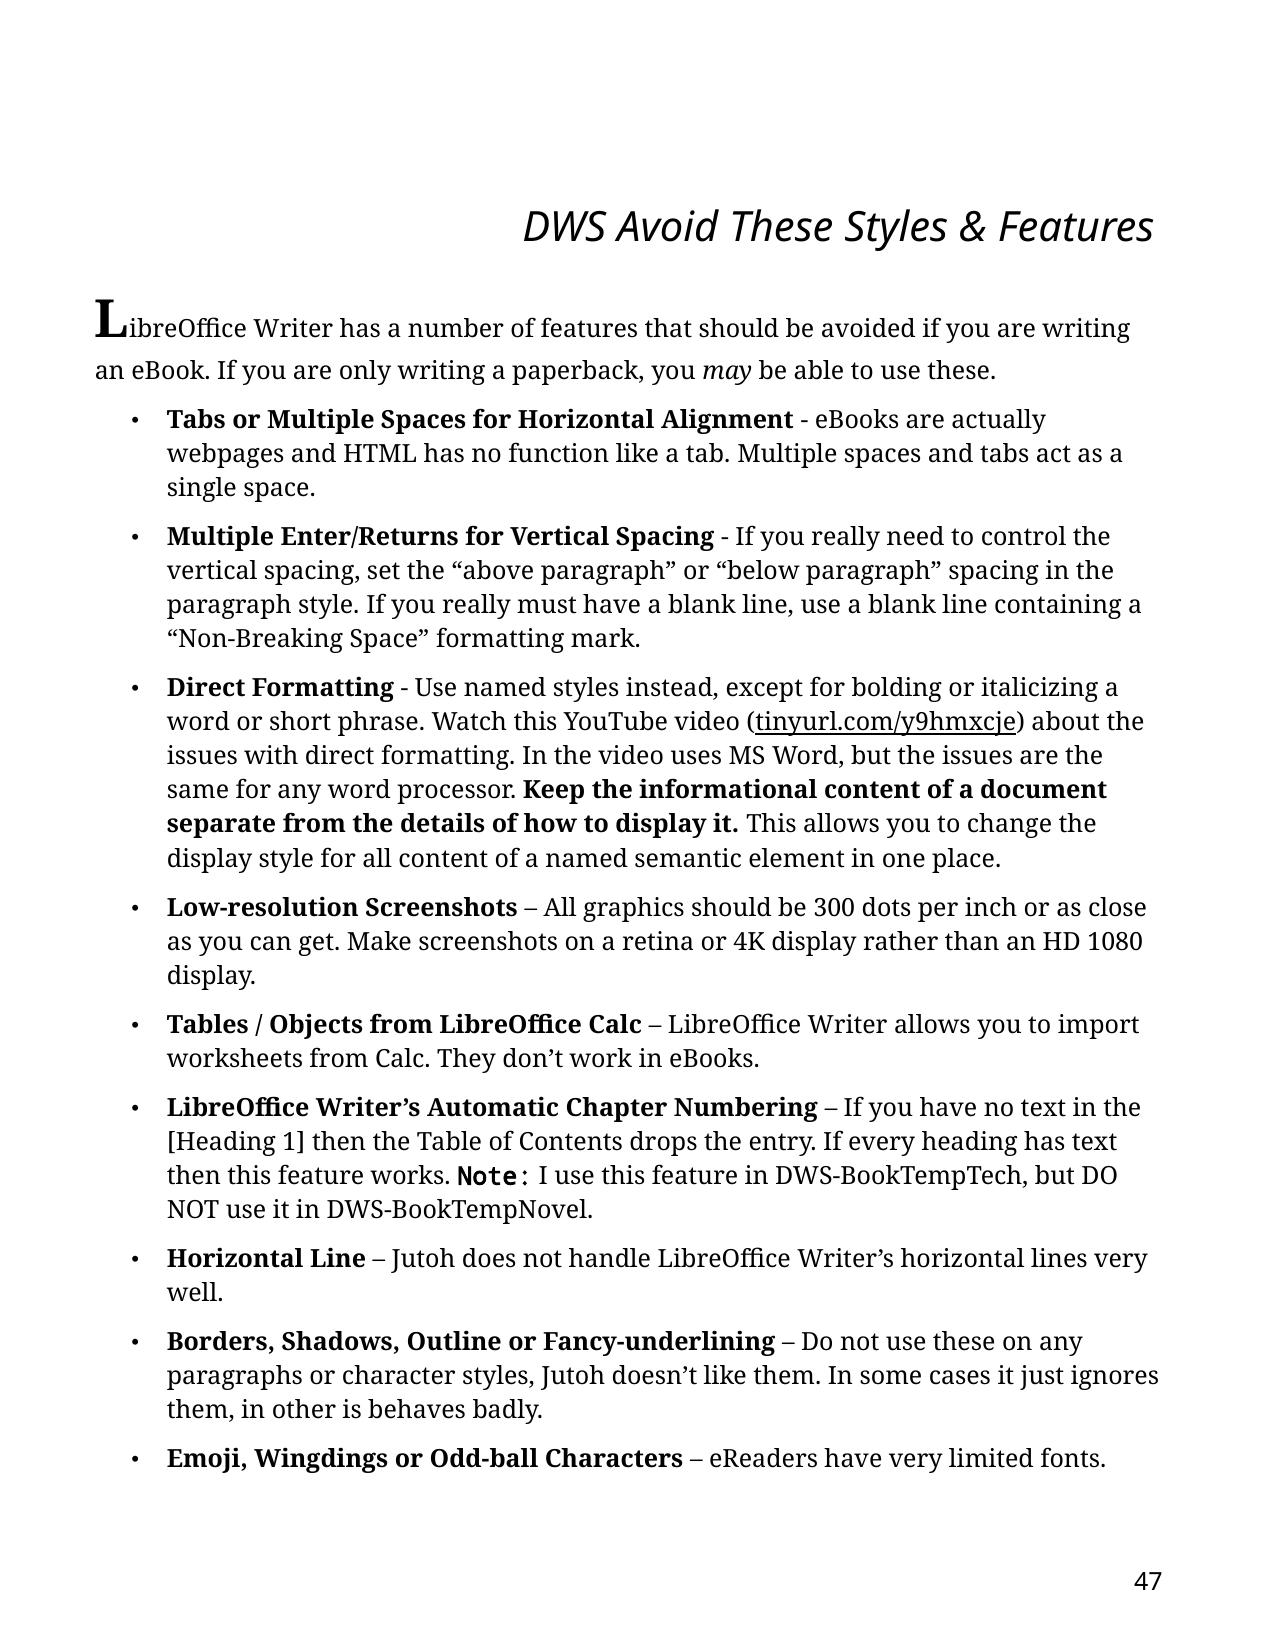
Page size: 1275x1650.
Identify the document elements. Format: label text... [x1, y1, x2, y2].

list Multiple Enter/Returns for Vertical Spacing - If you really need to control the vertical spacing, set the “above paragraph” or “below paragraph” spacing in the paragraph style. If you really must have a blank line, use a blank line containing a “Non-Breaking Space” formatting mark. [131, 519, 1162, 655]
list Horizontal Line – Jutoh does not handle LibreOffice Writer’s horizontal lines very well. [131, 1241, 1162, 1309]
list Low-resolution Screenshots – All graphics should be 300 dots per inch or as close as you can get. Make screenshots on a retina or 4K display rather than an HD 1080 display. [131, 889, 1162, 991]
list Emoji, Wingdings or Odd-ball Characters – eReaders have very limited fonts. [131, 1441, 1162, 1475]
list Tables / Objects from LibreOffice Calc – LibreOffice Writer allows you to import worksheets from Calc. They don’t work in eBooks. [131, 1006, 1162, 1074]
list Direct Formatting - Use named styles instead, except for bolding or italicizing a word or short phrase. Watch this YouTube video (tinyurl.com/y9hmxcje) about the issues with direct formatting. In the video uses MS Word, but the issues are the same for any word processor. Keep the informational content of a document separate from the details of how to display it. This allows you to change the display style for all content of a named semantic element in one place. [131, 670, 1162, 874]
text LibreOffice Writer has a number of features that should be avoided if you are writing an eBook. If you are only writing a paperback, you may be able to use these. [94, 281, 1162, 386]
list LibreOffice Writer’s Automatic Chapter Numbering – If you have no text in the [Heading 1] then the Table of Contents drops the entry. If every heading has text then this feature works. Note: I use this feature in DWS-BookTempTech, but DO NOT use it in DWS-BookTempNovel. [131, 1089, 1162, 1226]
subtitle DWS Avoid These Styles & Features [94, 194, 1162, 257]
list Tabs or Multiple Spaces for Horizontal Alignment - eBooks are actually webpages and HTML has no function like a tab. Multiple spaces and tabs act as a single space. [131, 401, 1162, 504]
list Borders, Shadows, Outline or Fancy-underlining – Do not use these on any paragraphs or character styles, Jutoh doesn’t like them. In some cases it just ignores them, in other is behaves badly. [131, 1324, 1162, 1426]
